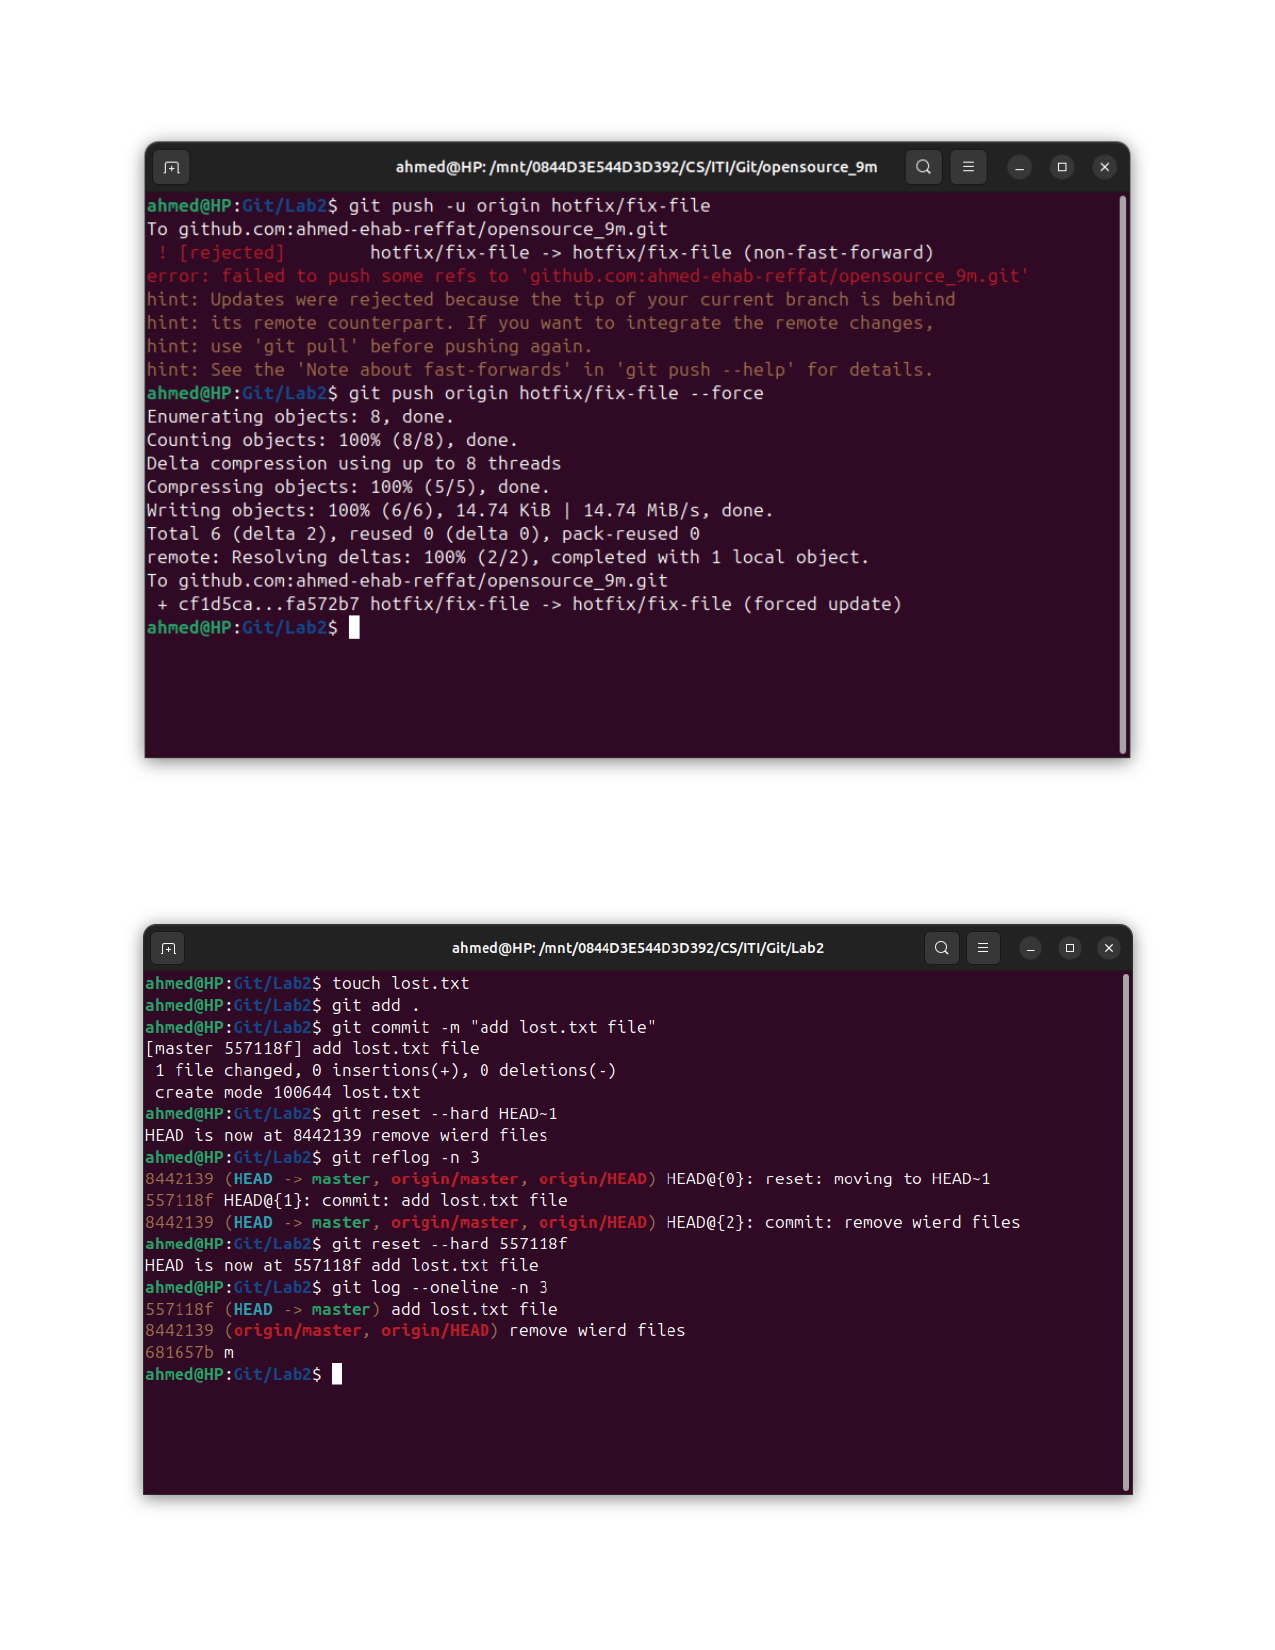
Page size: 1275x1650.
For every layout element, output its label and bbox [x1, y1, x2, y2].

picture [118, 118, 1157, 788]
picture [118, 902, 1157, 1522]
